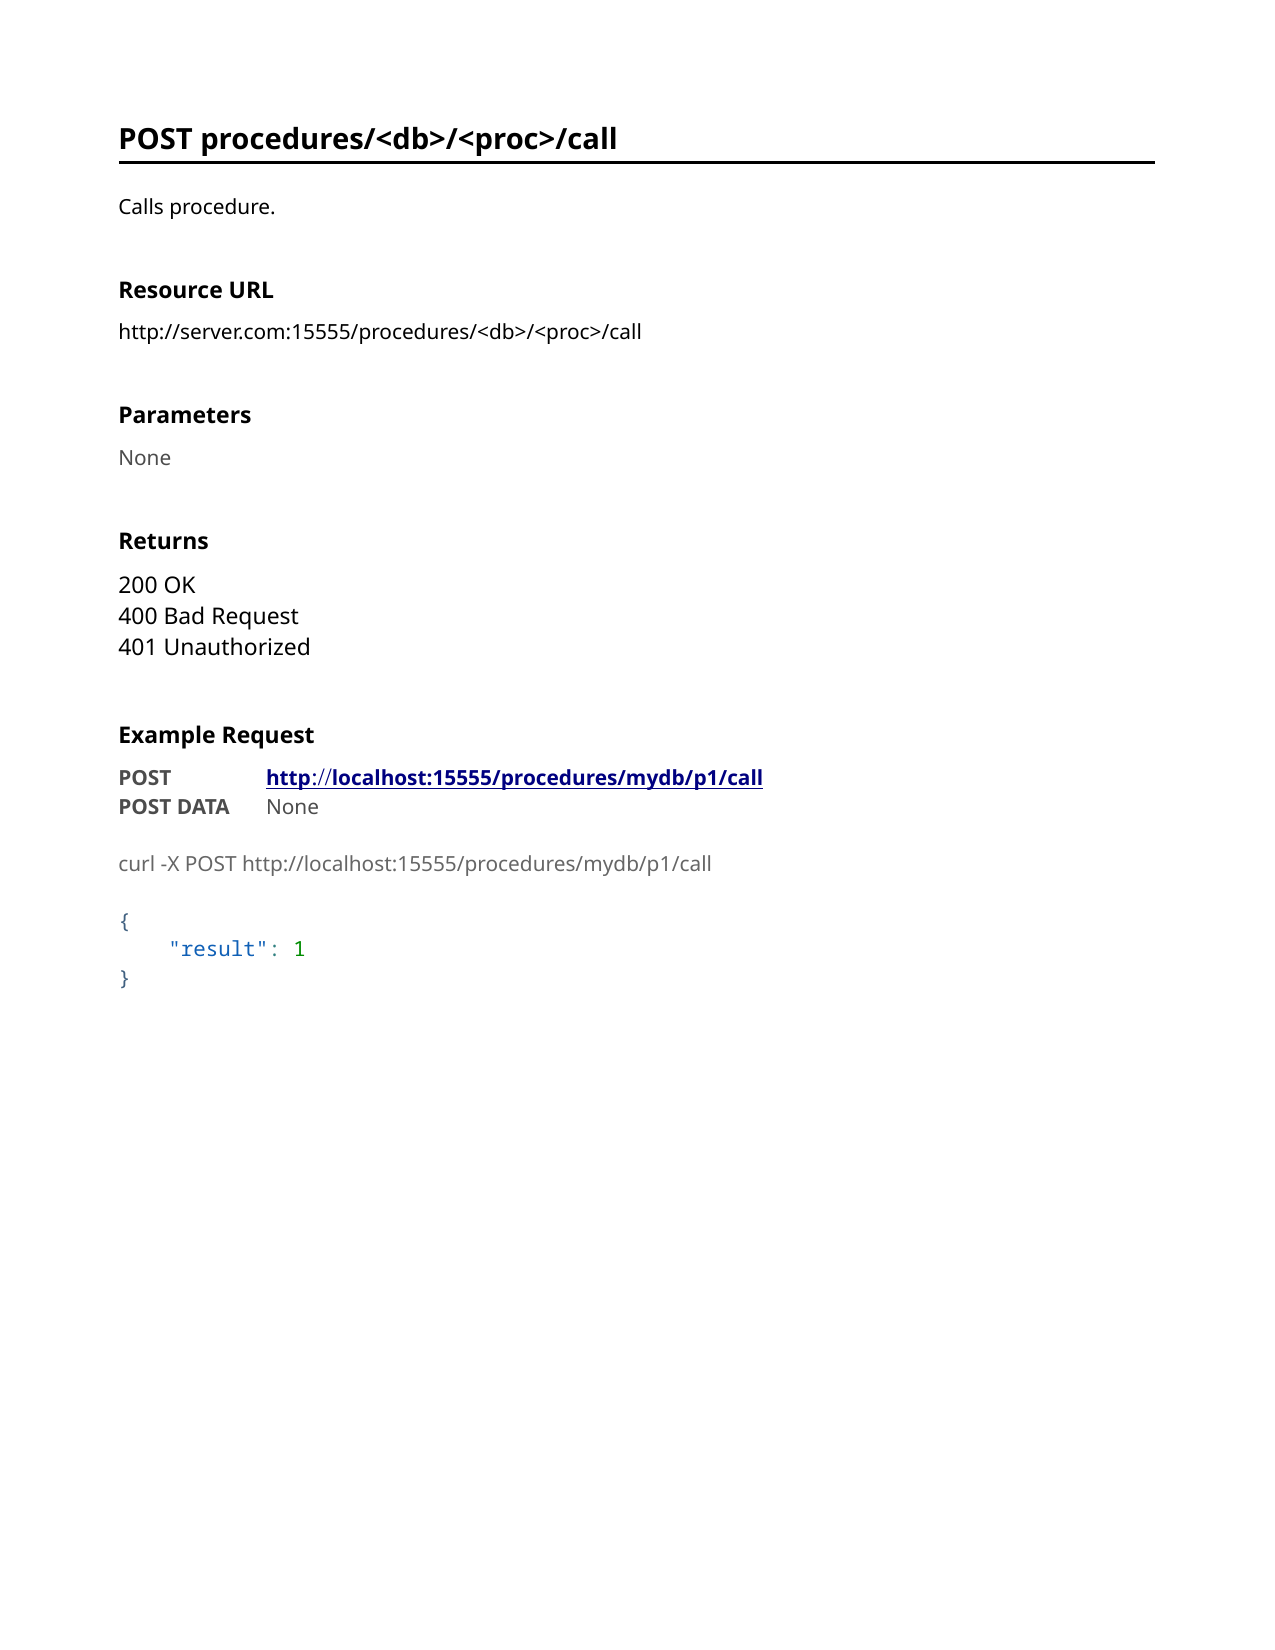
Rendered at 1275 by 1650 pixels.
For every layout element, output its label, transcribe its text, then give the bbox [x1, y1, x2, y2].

text Calls procedure. [118, 192, 1157, 220]
subtitle Returns [118, 525, 1157, 556]
text curl -X POST http://localhost:15555/procedures/mydb/p1/call [118, 849, 1157, 877]
subtitle Parameters [118, 399, 1157, 431]
text 200 OK [118, 569, 1157, 600]
text 400 Bad Request [118, 600, 1157, 631]
text { [118, 906, 1157, 934]
text POST DATA None [118, 792, 1157, 820]
text POST procedures/<db>/<proc>/call [118, 118, 1157, 158]
text "result": 1 [118, 934, 1157, 963]
subtitle Resource URL [118, 274, 1157, 305]
text POST http://localhost:15555/procedures/mydb/p1/call [118, 762, 1157, 792]
text 401 Unauthorized [118, 631, 1157, 662]
text None [118, 443, 1157, 472]
subtitle Example Request [118, 719, 1157, 750]
text http://server.com:15555/procedures/<db>/<proc>/call [118, 317, 1157, 346]
text } [118, 963, 1157, 991]
